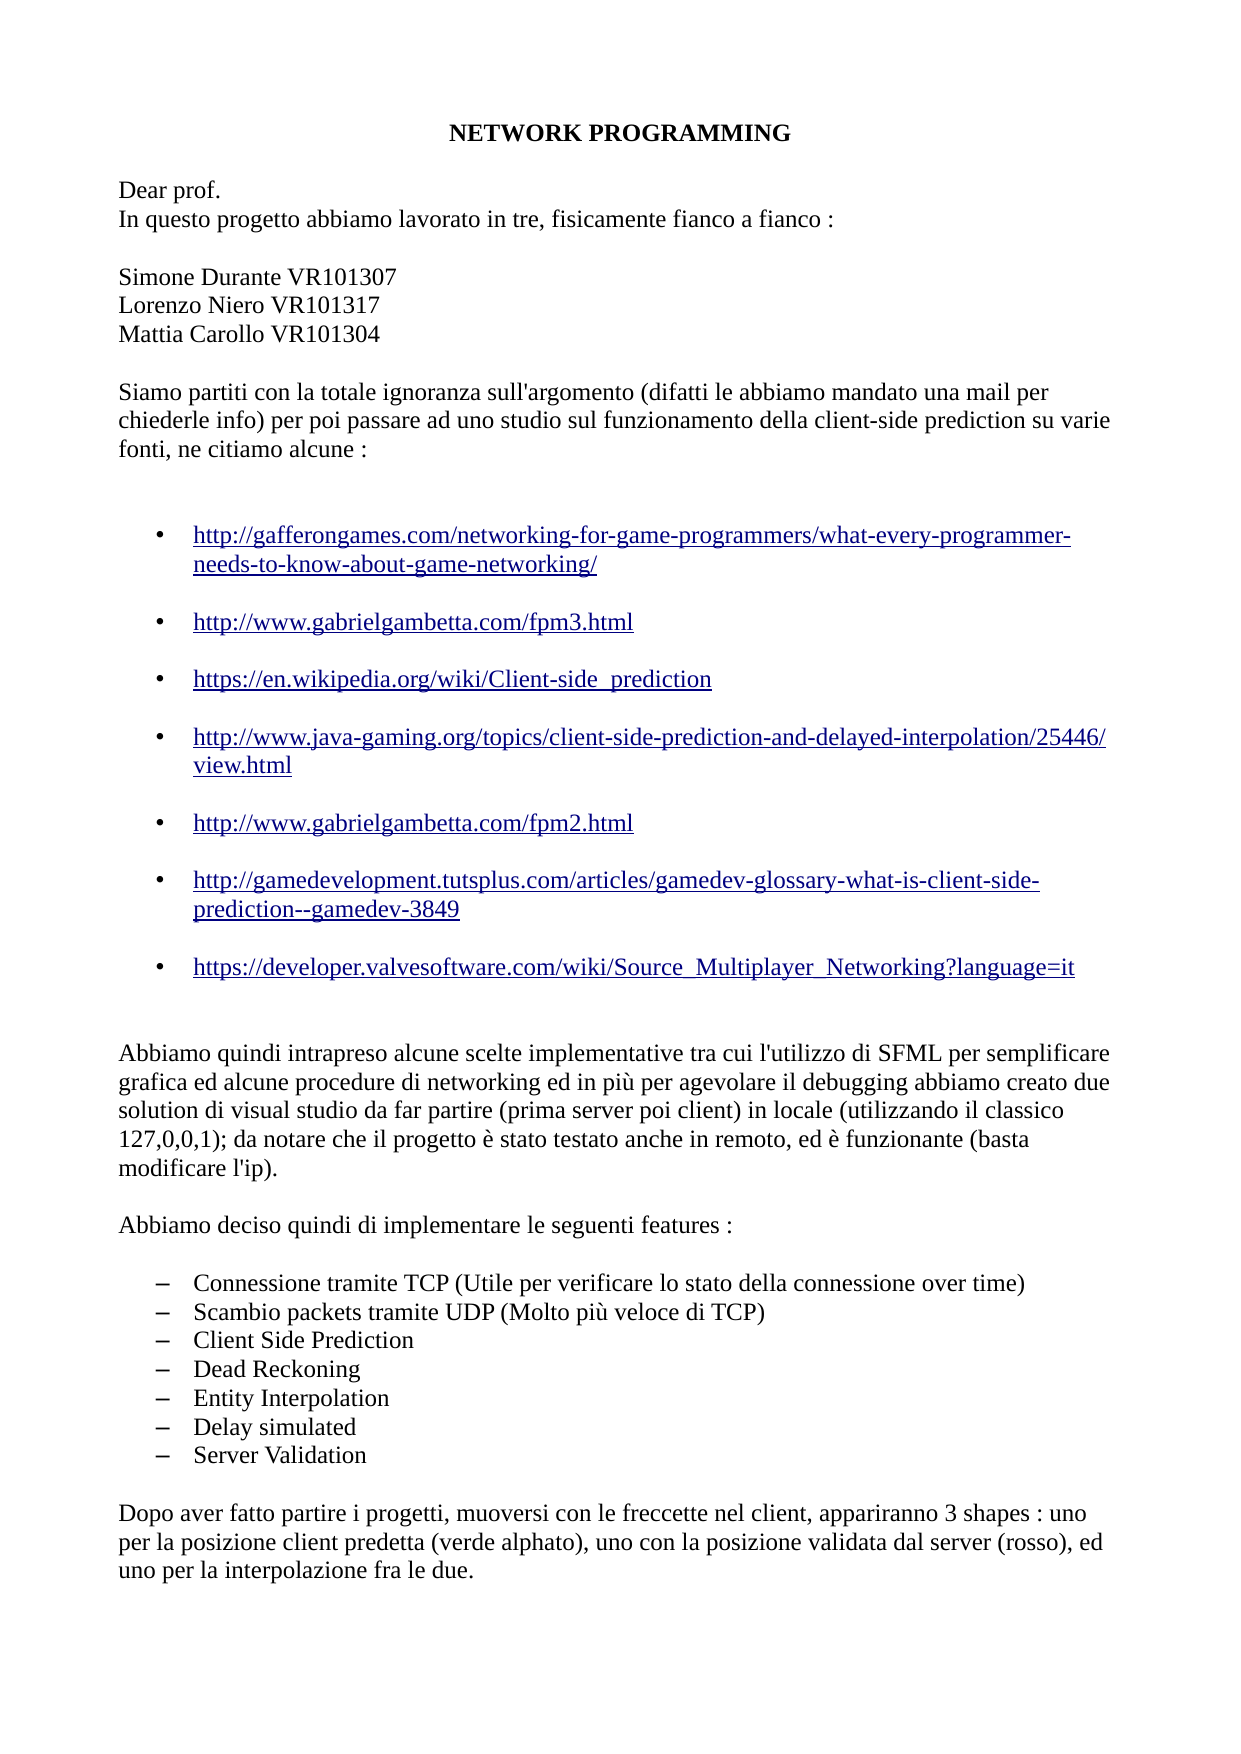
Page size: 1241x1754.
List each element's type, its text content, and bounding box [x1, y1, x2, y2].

text Dear prof. [118, 176, 1122, 204]
text NETWORK PROGRAMMING [118, 118, 1122, 147]
list http://gafferongames.com/networking-for-game-programmers/what-every-programmer-needs-to-know-about-game-networking/ [156, 521, 1122, 578]
text Abbiamo quindi intrapreso alcune scelte implementative tra cui l'utilizzo di SFML per semplificare grafica ed alcune procedure di networking ed in più per agevolare il debugging abbiamo creato due solution di visual studio da far partire (prima server poi client) in locale (utilizzando il classico 127,0,0,1); da notare che il progetto è stato testato anche in remoto, ed è funzionante (basta modificare l'ip). [118, 1038, 1122, 1182]
list https://en.wikipedia.org/wiki/Client-side_prediction [156, 664, 1122, 693]
list http://gamedevelopment.tutsplus.com/articles/gamedev-glossary-what-is-client-side-prediction--gamedev-3849 [156, 866, 1122, 923]
text Mattia Carollo VR101304 [118, 319, 1122, 348]
text Siamo partiti con la totale ignoranza sull'argomento (difatti le abbiamo mandato una mail per chiederle info) per poi passare ad uno studio sul funzionamento della client-side prediction su varie fonti, ne citiamo alcune : [118, 377, 1122, 463]
list Client Side Prediction [156, 1326, 1122, 1354]
text Abbiamo deciso quindi di implementare le seguenti features : [118, 1211, 1122, 1239]
list Delay simulated [156, 1412, 1122, 1441]
list Connessione tramite TCP (Utile per verificare lo stato della connessione over time) [156, 1268, 1122, 1297]
text Lorenzo Niero VR101317 [118, 291, 1122, 319]
text In questo progetto abbiamo lavorato in tre, fisicamente fianco a fianco : [118, 204, 1122, 233]
list https://developer.valvesoftware.com/wiki/Source_Multiplayer_Networking?language=it [156, 952, 1122, 981]
list Server Validation [156, 1441, 1122, 1469]
list http://www.gabrielgambetta.com/fpm2.html [156, 808, 1122, 837]
text Simone Durante VR101307 [118, 262, 1122, 291]
list Entity Interpolation [156, 1383, 1122, 1412]
list http://www.gabrielgambetta.com/fpm3.html [156, 607, 1122, 636]
text Dopo aver fatto partire i progetti, muoversi con le freccette nel client, appariranno 3 shapes : uno per la posizione client predetta (verde alphato), uno con la posizione validata dal server (rosso), ed uno per la interpolazione fra le due. [118, 1498, 1122, 1584]
list Dead Reckoning [156, 1354, 1122, 1383]
list Scambio packets tramite UDP (Molto più veloce di TCP) [156, 1297, 1122, 1326]
list http://www.java-gaming.org/topics/client-side-prediction-and-delayed-interpolation/25446/view.html [156, 722, 1122, 779]
